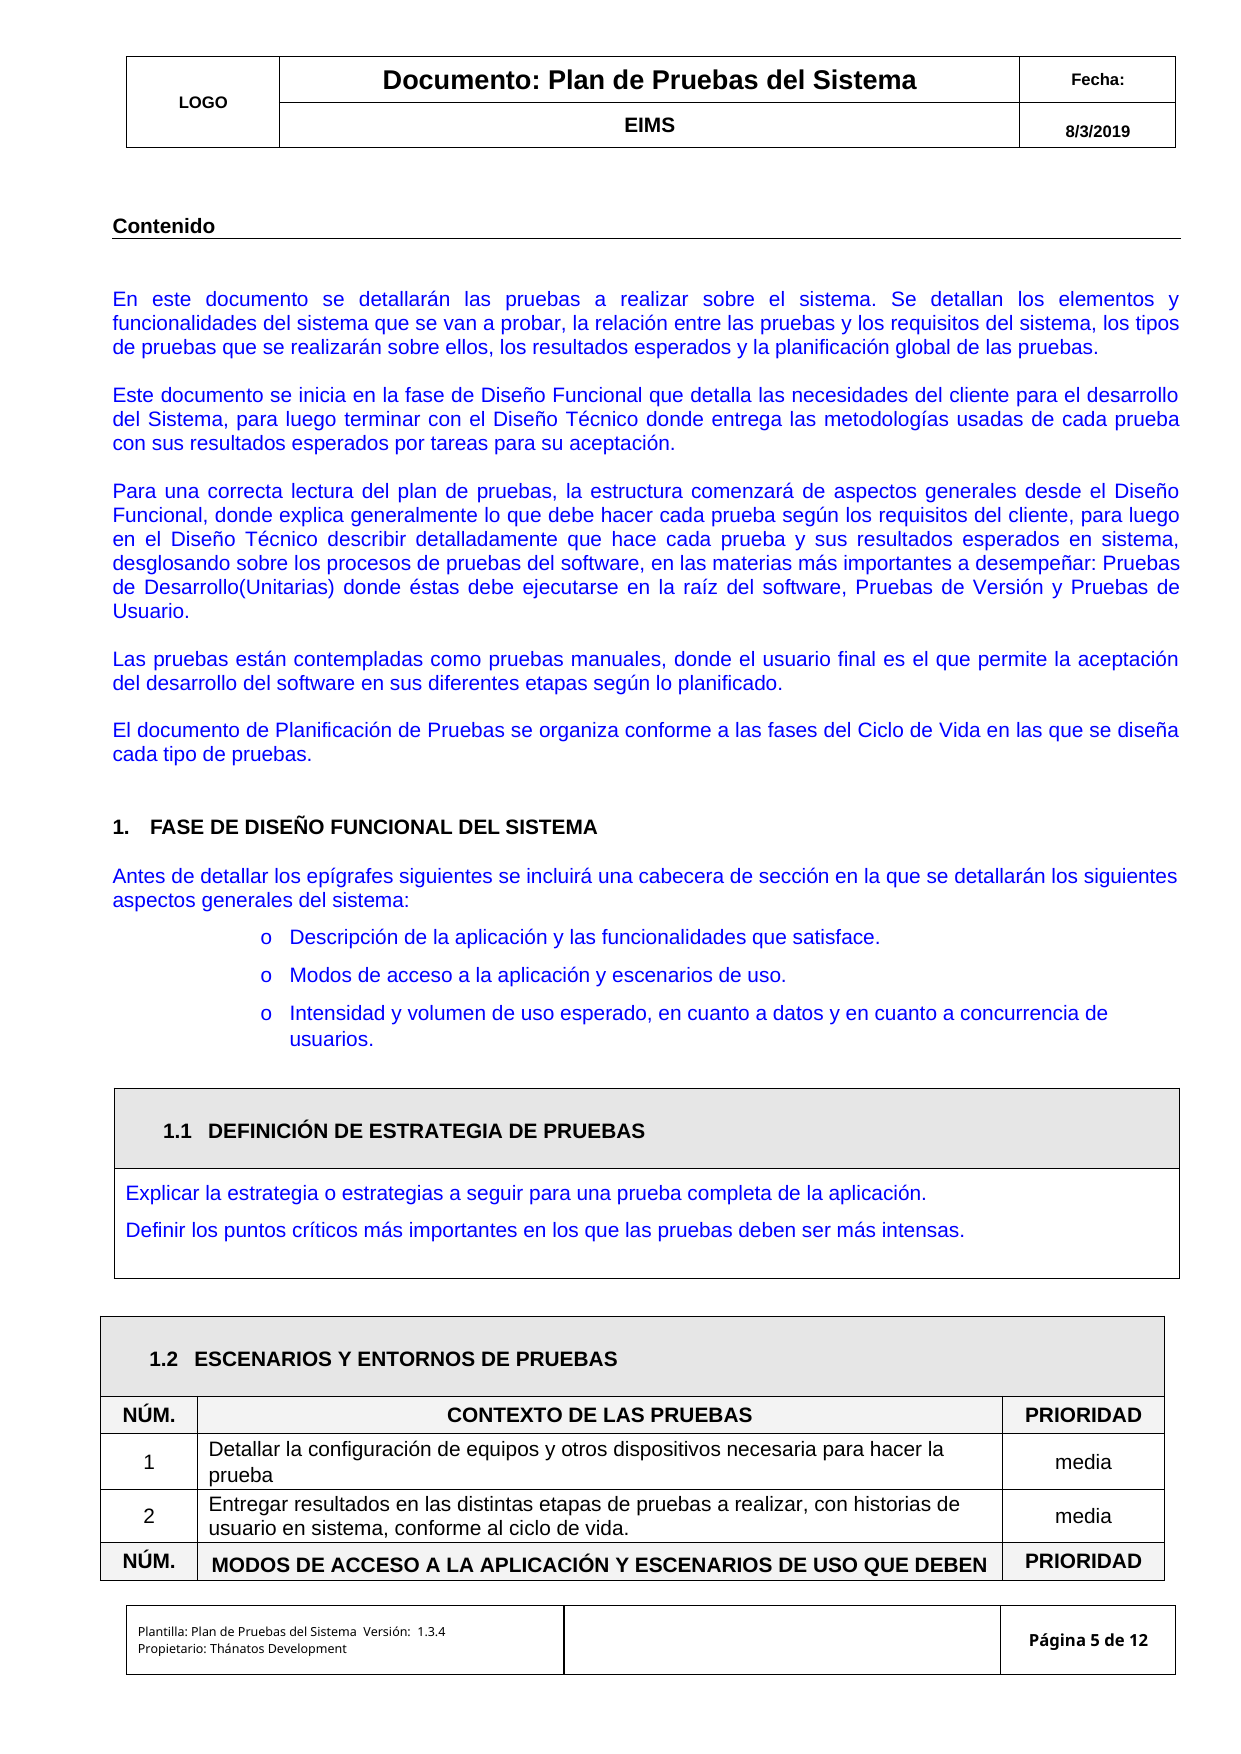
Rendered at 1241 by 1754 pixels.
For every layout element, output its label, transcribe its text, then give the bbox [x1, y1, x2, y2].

title Contenido [112, 214, 1181, 238]
table_cell 2 [101, 1490, 197, 1542]
table_cell CONTEXTO DE LAS PRUEBAS [198, 1397, 1002, 1433]
text El documento de Planificación de Pruebas se organiza conforme a las fases del Ciclo de Vida en las que se diseña cada tipo de pruebas. [112, 718, 1181, 766]
table_cell Explicar la estrategia o estrategias a seguir para una prueba completa de la aplicación. Definir los puntos críticos más importantes en los que las pruebas deben ser más intensas. [115, 1169, 1179, 1278]
text Este documento se inicia en la fase de Diseño Funcional que detalla las necesidades del cliente para el desarrollo del Sistema, para luego terminar con el Diseño Técnico donde entrega las metodologías usadas de cada prueba con sus resultados esperados por tareas para su aceptación. [112, 383, 1181, 455]
table_cell media [1003, 1490, 1164, 1542]
table_cell PRIORIDAD [1003, 1543, 1164, 1580]
text Las pruebas están contempladas como pruebas manuales, donde el usuario final es el que permite la aceptación del desarrollo del software en sus diferentes etapas según lo planificado. [112, 646, 1181, 694]
table_cell Detallar la configuración de equipos y otros dispositivos necesaria para hacer la prueba [198, 1434, 1002, 1488]
table_cell media [1003, 1434, 1164, 1488]
table_cell 1 [101, 1434, 197, 1488]
table_header DEFINICIÓN DE ESTRATEGIA DE PRUEBAS [115, 1089, 1179, 1168]
table_cell NÚM. [101, 1397, 197, 1433]
list Descripción de la aplicación y las funcionalidades que satisface. [260, 924, 1181, 950]
text Para una correcta lectura del plan de pruebas, la estructura comenzará de aspectos generales desde el Diseño Funcional, donde explica generalmente lo que debe hacer cada prueba según los requisitos del cliente, para luego en el Diseño Técnico describir detalladamente que hace cada prueba y sus resultados esperados en sistema, desglosando sobre los procesos de pruebas del software, en las materias más importantes a desempeñar: Pruebas de Desarrollo(Unitarias) donde éstas debe ejecutarse en la raíz del software, Pruebas de Versión y Pruebas de Usuario. [112, 479, 1181, 622]
table_cell Entregar resultados en las distintas etapas de pruebas a realizar, con historias de usuario en sistema, conforme al ciclo de vida. [198, 1490, 1002, 1542]
list Modos de acceso a la aplicación y escenarios de uso. [260, 963, 1181, 989]
text Antes de detallar los epígrafes siguientes se incluirá una cabecera de sección en la que se detallarán los siguientes aspectos generales del sistema: [112, 864, 1181, 912]
subtitle FASE DE DISEÑO FUNCIONAL DEL SISTEMA [112, 797, 1181, 839]
list Intensidad y volumen de uso esperado, en cuanto a datos y en cuanto a concurrencia de usuarios. [260, 1001, 1181, 1051]
table_cell PRIORIDAD [1003, 1397, 1164, 1433]
text En este documento se detallarán las pruebas a realizar sobre el sistema. Se detallan los elementos y funcionalidades del sistema que se van a probar, la relación entre las pruebas y los requisitos del sistema, los tipos de pruebas que se realizarán sobre ellos, los resultados esperados y la planificación global de las pruebas. [112, 287, 1181, 359]
table_cell MODOS DE ACCESO A LA APLICACIÓN Y ESCENARIOS DE USO QUE DEBEN [198, 1543, 1002, 1580]
table_header ESCENARIOS Y ENTORNOS DE PRUEBAS [101, 1317, 1164, 1396]
table_cell NÚM. [101, 1543, 197, 1580]
